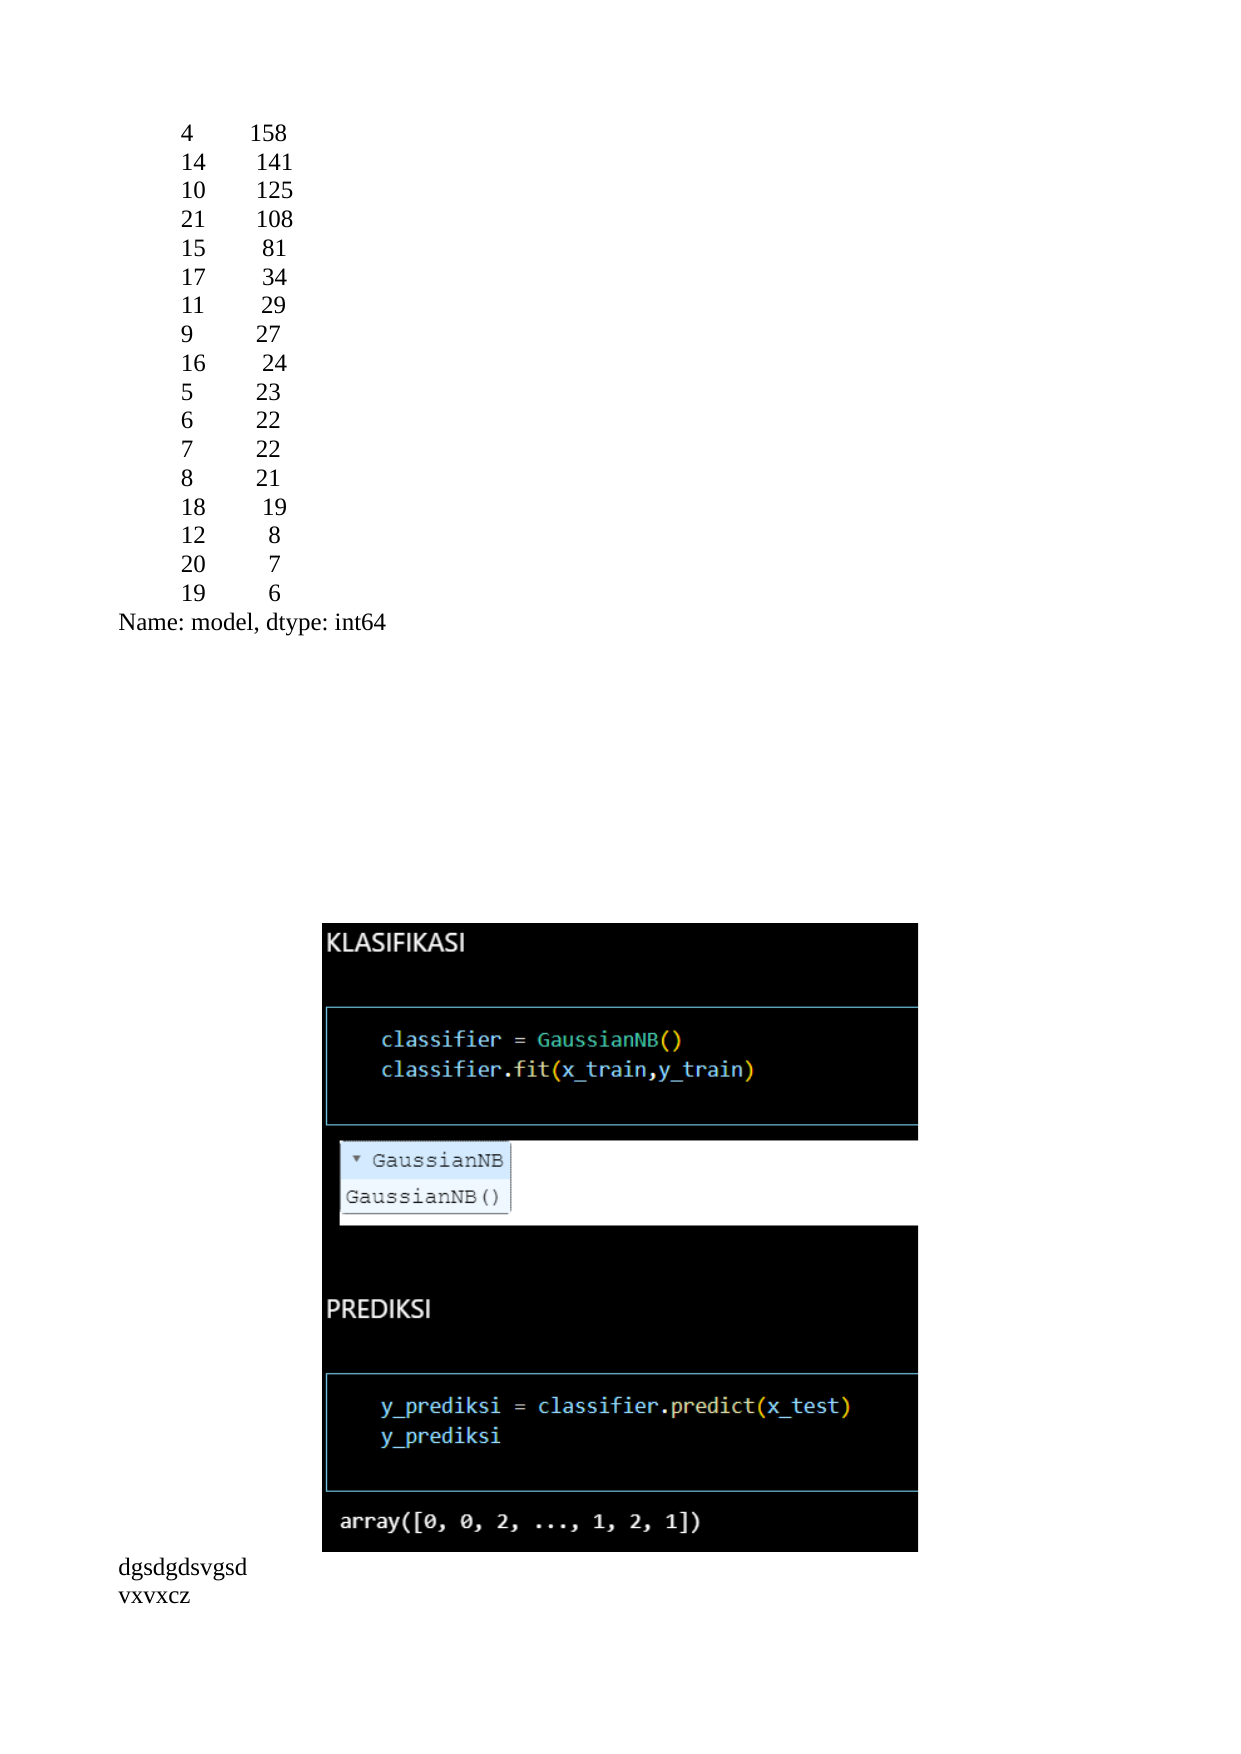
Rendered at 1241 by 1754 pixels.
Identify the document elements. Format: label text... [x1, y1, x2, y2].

picture [322, 923, 919, 1552]
text 4 158 14 141 10 125 21 108 15 81 17 34 11 29 9 27 16 24 5 23 6 22 7 22 8 21 18 19 12 8 20 7 19 6 Name: model, dtype: int64 [118, 118, 1122, 636]
text vxvxcz [118, 1581, 1122, 1609]
text dgsdgdsvgsd [118, 923, 1122, 1581]
